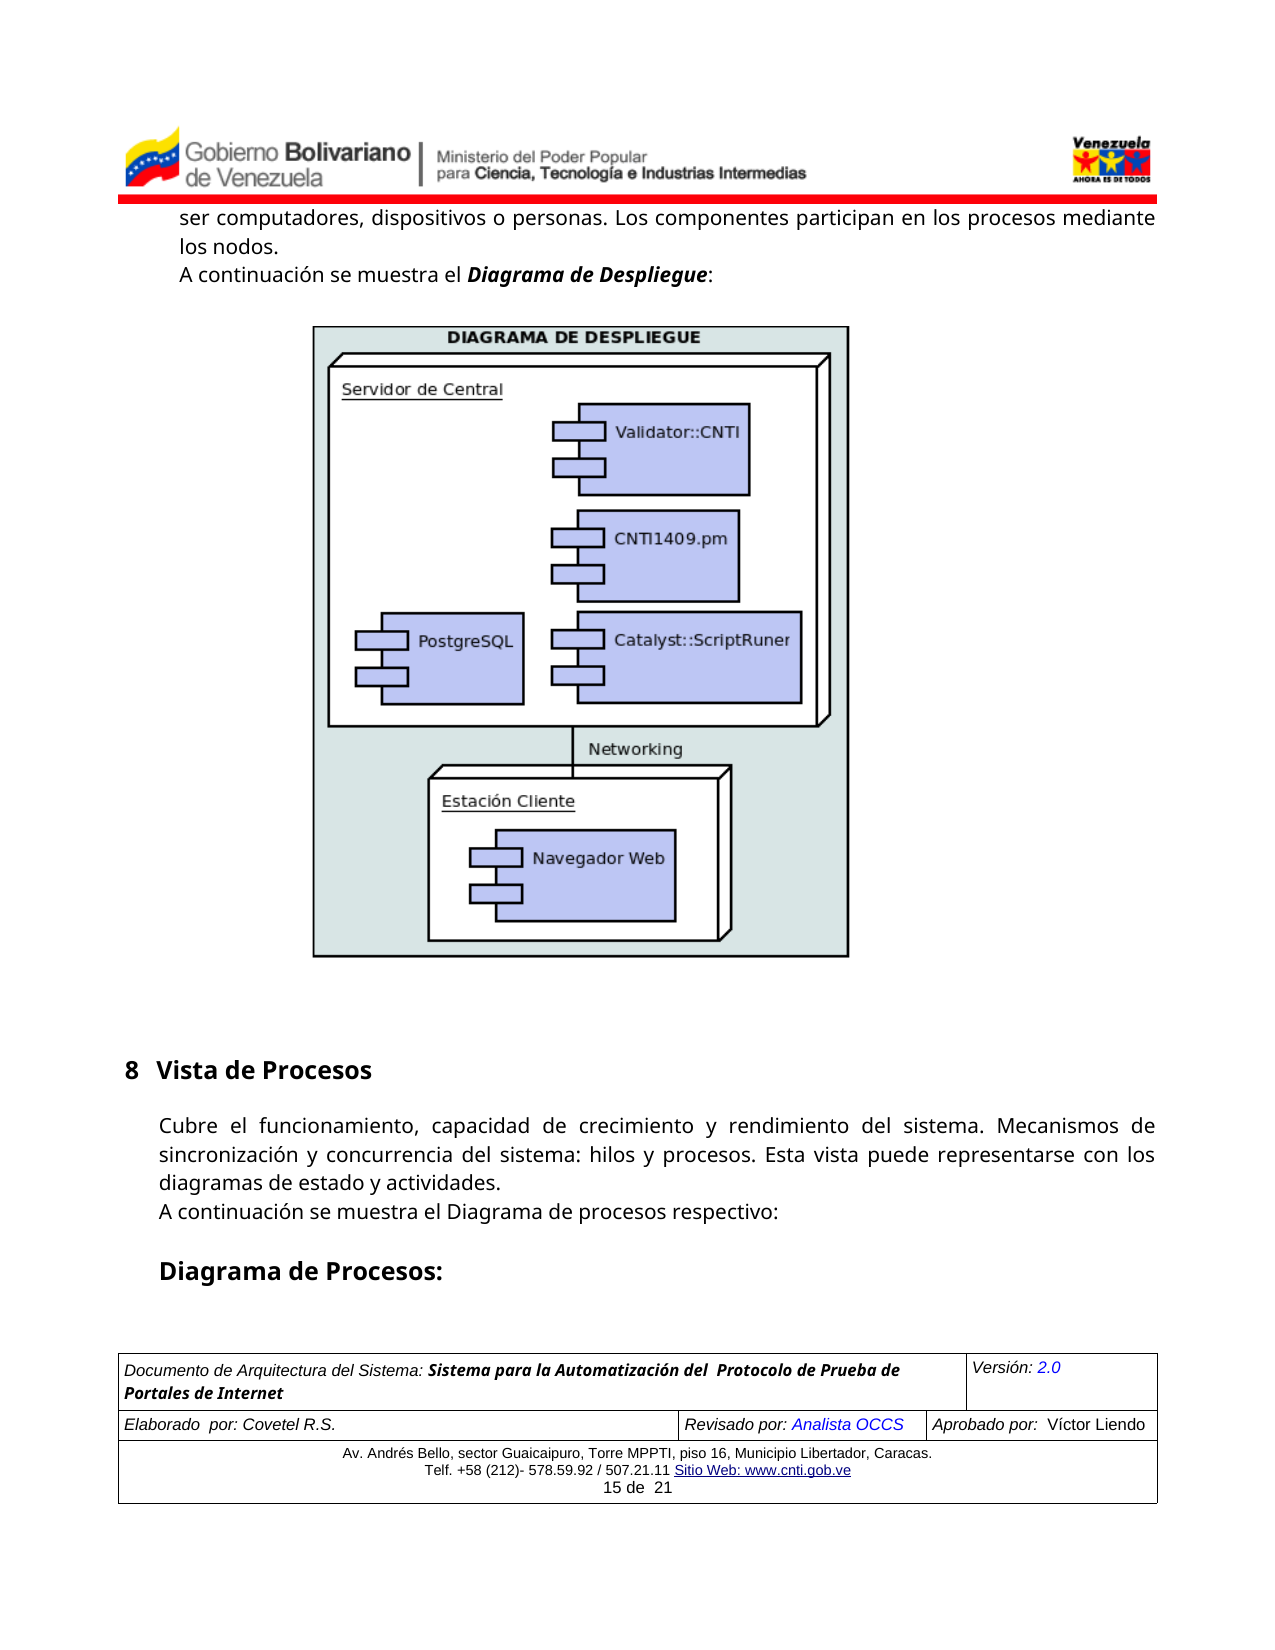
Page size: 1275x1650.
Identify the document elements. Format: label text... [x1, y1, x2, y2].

text ser computadores, dispositivos o personas. Los componentes participan en los procesos mediante los nodos. [179, 204, 1157, 260]
text A continuación se muestra el Diagrama de Despliegue: [179, 260, 1157, 289]
text A continuación se muestra el Diagrama de procesos respectivo: [159, 1197, 1157, 1225]
subtitle Vista de Procesos [118, 1053, 1157, 1087]
text Cubre el funcionamiento, capacidad de crecimiento y rendimiento del sistema. Mecanismos de sincronización y concurrencia del sistema: hilos y procesos. Esta vista puede representarse con los diagramas de estado y actividades. [159, 1112, 1157, 1197]
picture [118, 118, 1157, 204]
picture [312, 326, 852, 959]
text Diagrama de Procesos: [159, 1254, 1157, 1288]
